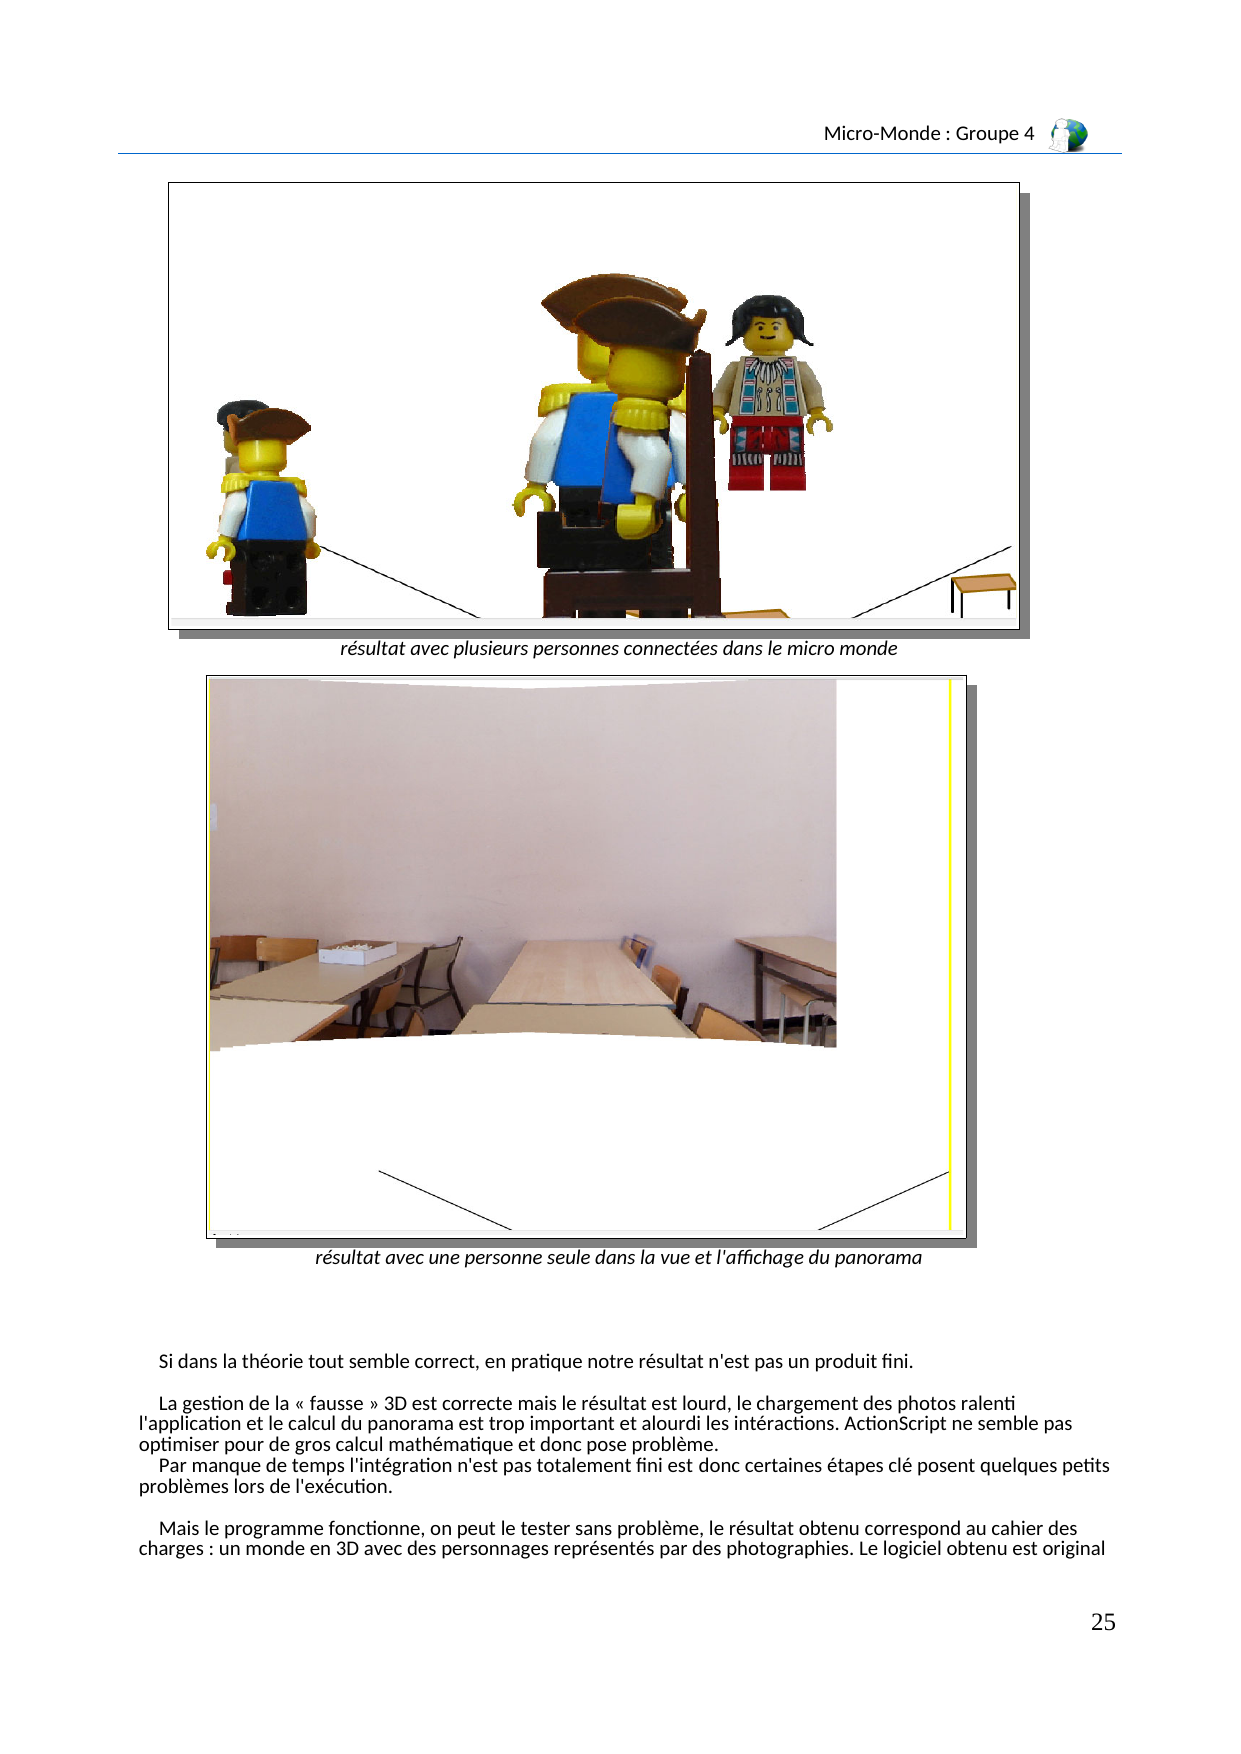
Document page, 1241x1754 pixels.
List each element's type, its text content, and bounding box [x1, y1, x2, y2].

text résultat avec plusieurs personnes connectées dans le micro monde [118, 182, 1122, 660]
text [169, 183, 1019, 629]
text Mais le programme fonctionne, on peut le tester sans problème, le résultat obtenu correspond au cahier des charges : un monde en 3D avec des personnages représentés par des photographies. Le logiciel obtenu est original [138, 1519, 1122, 1561]
text Si dans la théorie tout semble correct, en pratique notre résultat n'est pas un produit fini. [138, 1353, 1122, 1373]
picture [1047, 118, 1091, 153]
text Par manque de temps l'intégration n'est pas totalement fini est donc certaines étapes clé posent quelques petits problèmes lors de l'exécution. [138, 1457, 1122, 1498]
text La gestion de la « fausse » 3D est correcte mais le résultat est lourd, le chargement des photos ralenti l'application et le calcul du panorama est trop important et alourdi les intéractions. ActionScript ne semble pas optimiser pour de gros calcul mathématique et donc pose problème. [138, 1394, 1122, 1457]
text résultat avec une personne seule dans la vue et l'affichage du panorama [118, 660, 1122, 1269]
picture [208, 677, 964, 1235]
picture [171, 185, 1017, 626]
